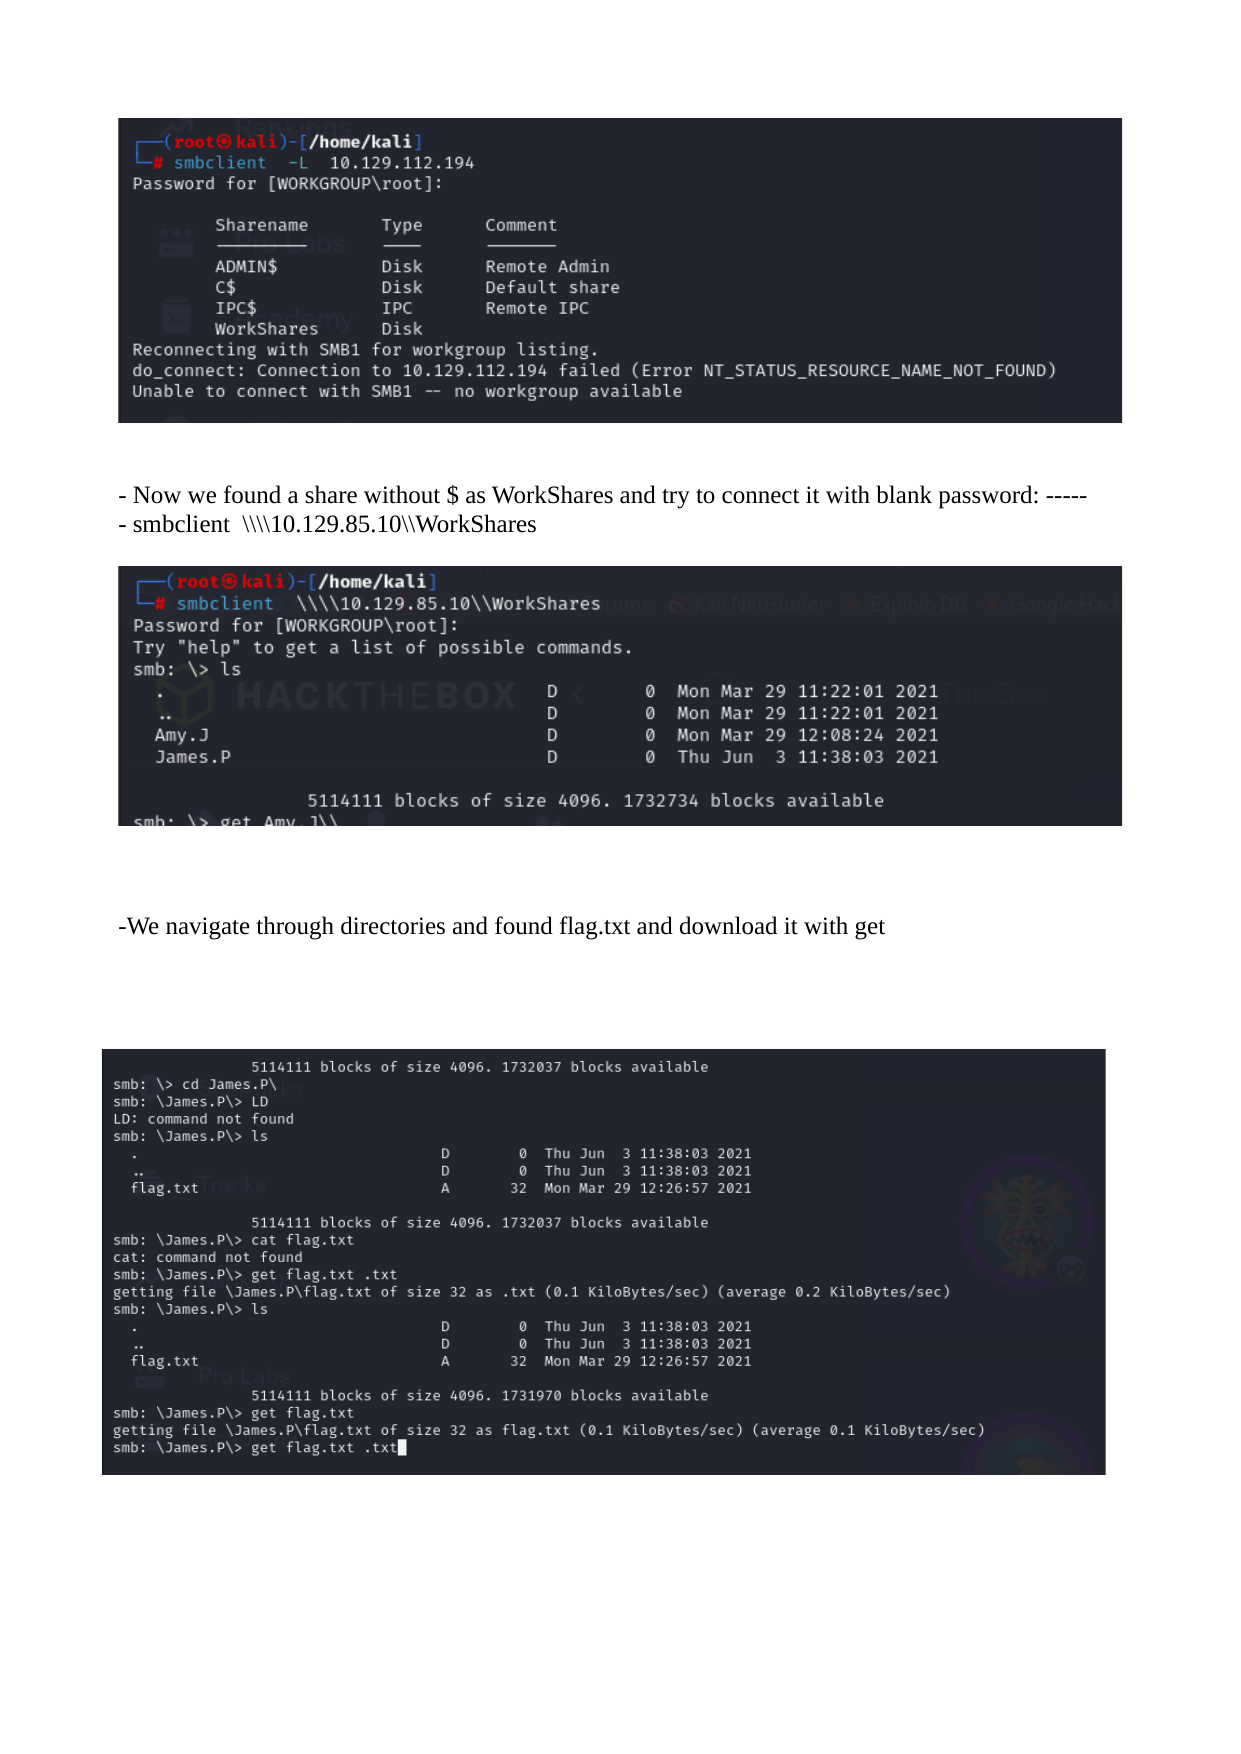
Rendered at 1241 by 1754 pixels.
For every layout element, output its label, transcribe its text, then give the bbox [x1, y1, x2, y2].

text -We navigate through directories and found flag.txt and download it with get [118, 911, 1122, 940]
text - smbclient \\\\10.129.85.10\\WorkShares [118, 509, 1122, 538]
picture [118, 118, 1123, 423]
picture [101, 1049, 1106, 1475]
text - Now we found a share without $ as WorkShares and try to connect it with blank password: ----- [118, 480, 1122, 509]
picture [118, 566, 1123, 826]
